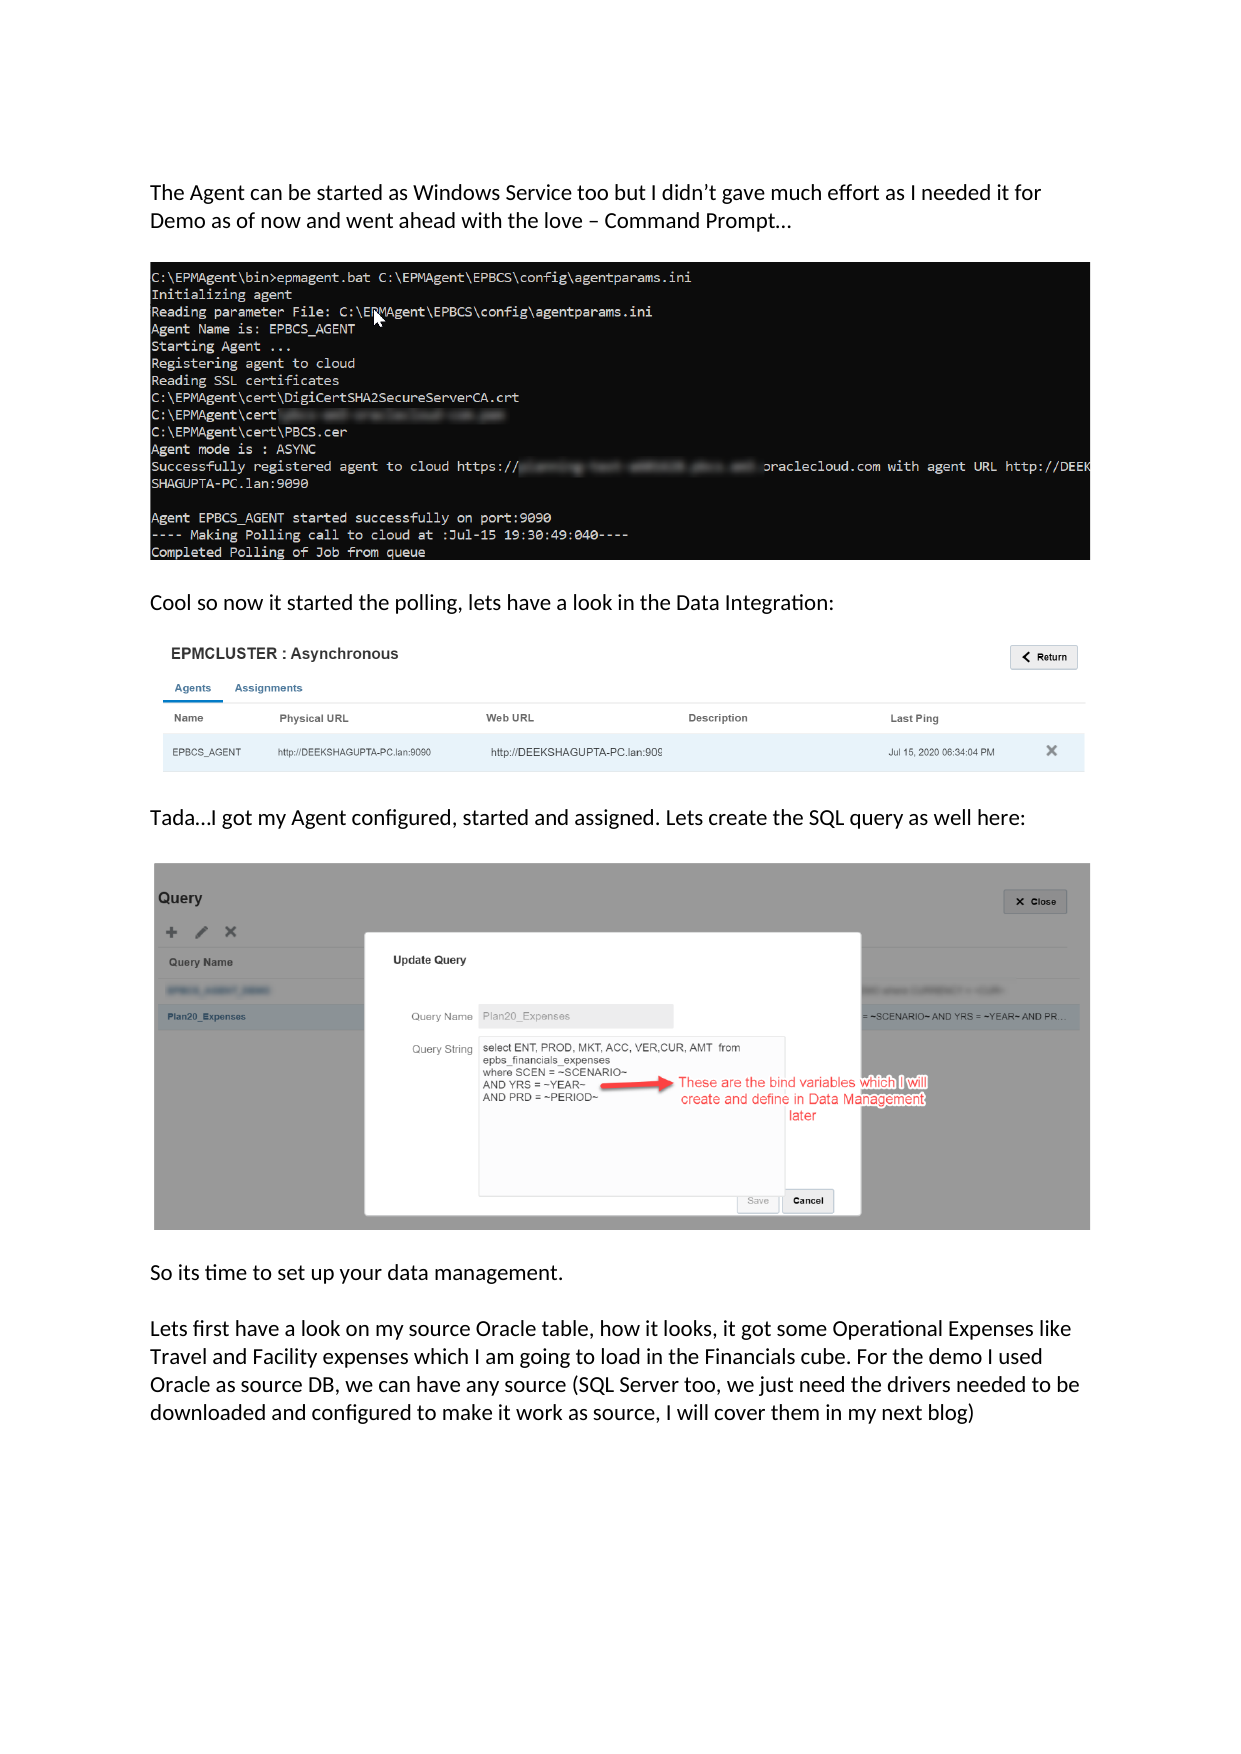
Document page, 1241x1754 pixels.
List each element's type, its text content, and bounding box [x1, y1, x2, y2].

text Cool so now it started the polling, lets have a look in the Data Integration: [150, 588, 1090, 616]
text So its time to set up your data management. [150, 1258, 1090, 1286]
text Lets first have a look on my source Oracle table, how it looks, it got some Operational Expenses like Travel and Facility expenses which I am going to load in the Financials cube. For the demo I used Oracle as source DB, we can have any source (SQL Server too, we just need the drivers needed to be downloaded and configured to make it work as source, I will cover them in my next blog) [150, 1314, 1090, 1426]
text The Agent can be started as Windows Service too but I didn’t gave much effort as I needed it for Demo as of now and went ahead with the love – Command Prompt… [150, 178, 1090, 234]
text Tada…I got my Agent configured, started and assigned. Lets create the SQL query as well here: [150, 803, 1090, 831]
